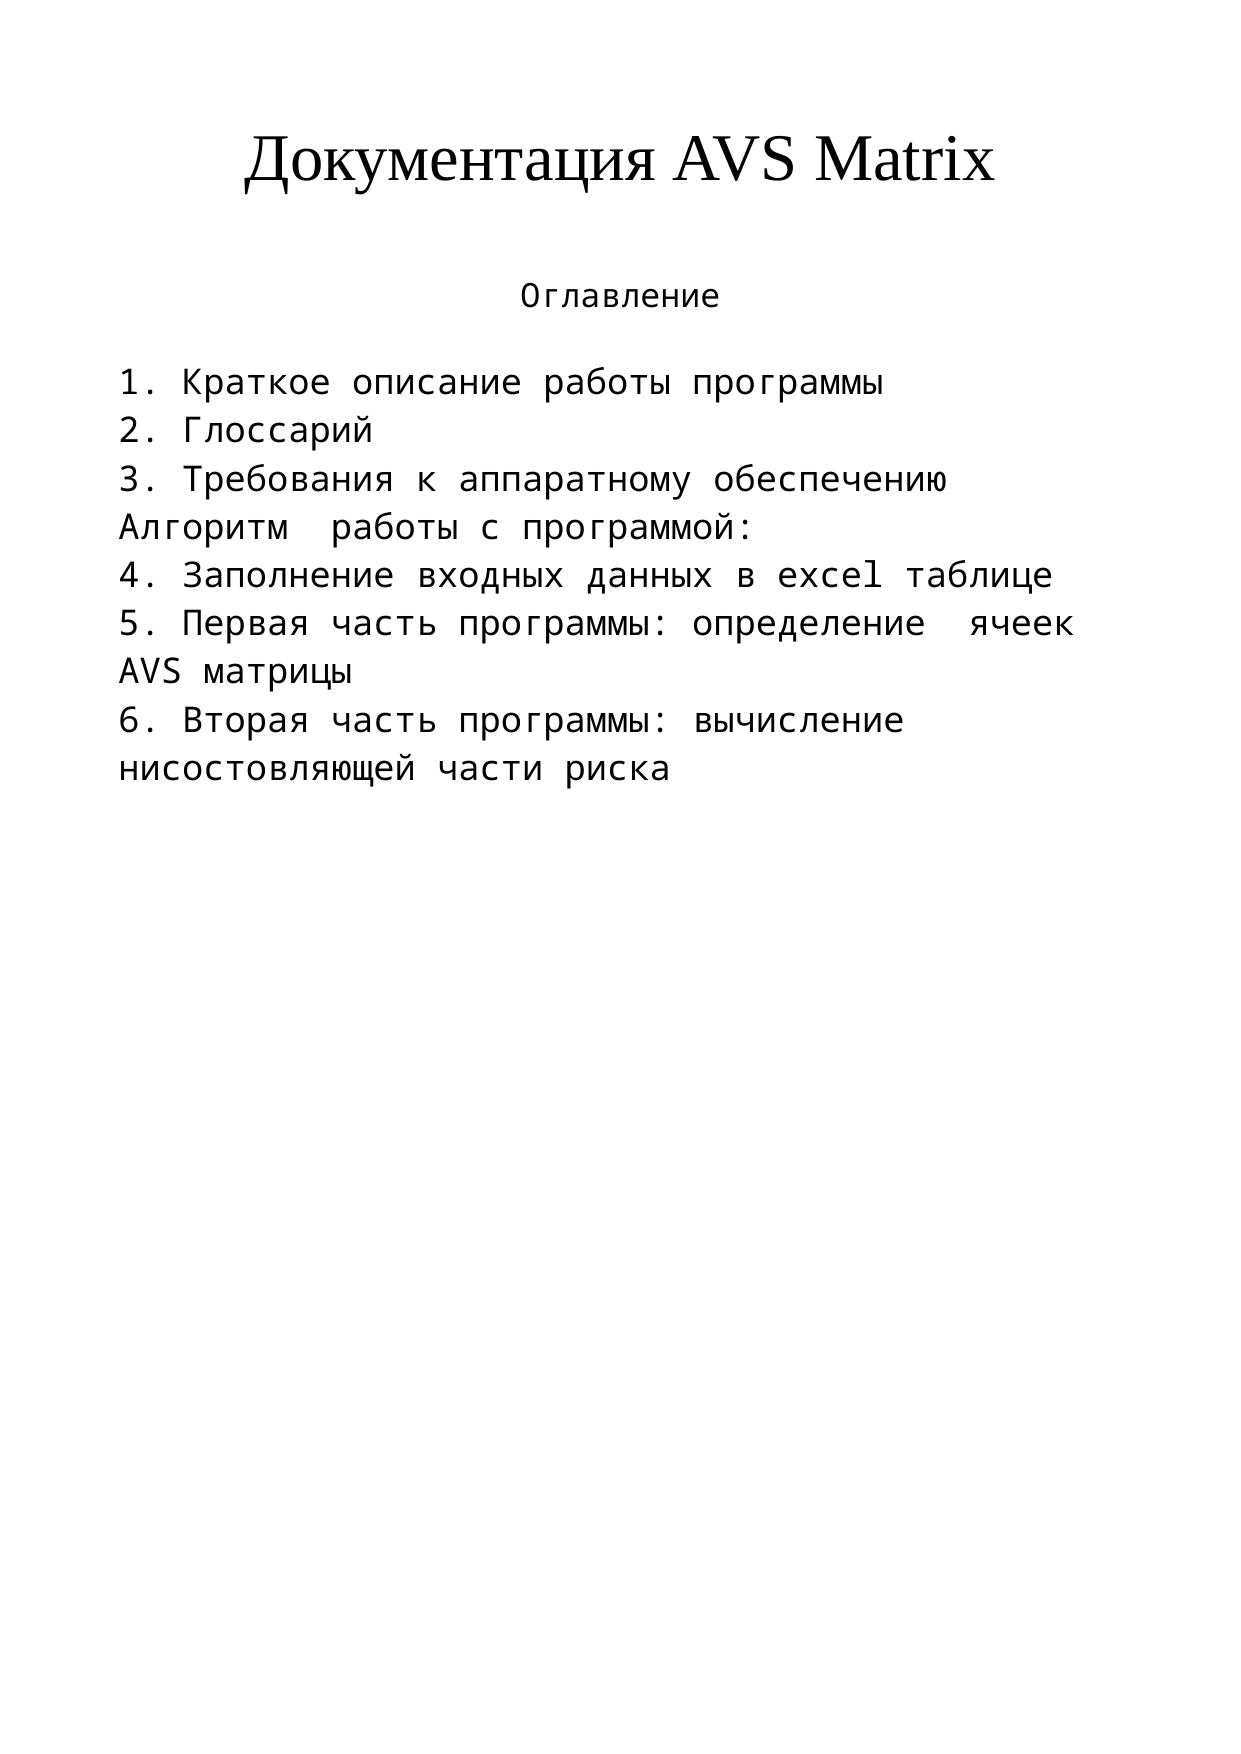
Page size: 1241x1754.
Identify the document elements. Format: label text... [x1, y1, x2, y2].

text 4. Заполнение входных данных в excel таблице [118, 549, 1122, 598]
text 2. Глоссарий [118, 405, 1122, 453]
text 1. Краткое описание работы программы [118, 357, 1122, 405]
text 3. Требования к аппаратному обеспечению [118, 453, 1122, 501]
text 5. Первая часть программы: определение ячеек AVS матрицы [118, 598, 1122, 694]
text 6. Вторая часть программы: вычисление нисостовляющей части риска [118, 694, 1122, 791]
text Алгоритм работы с программой: [118, 501, 1122, 549]
text Оглавление [118, 272, 1122, 317]
text Документация AVS Matrix [118, 118, 1122, 195]
